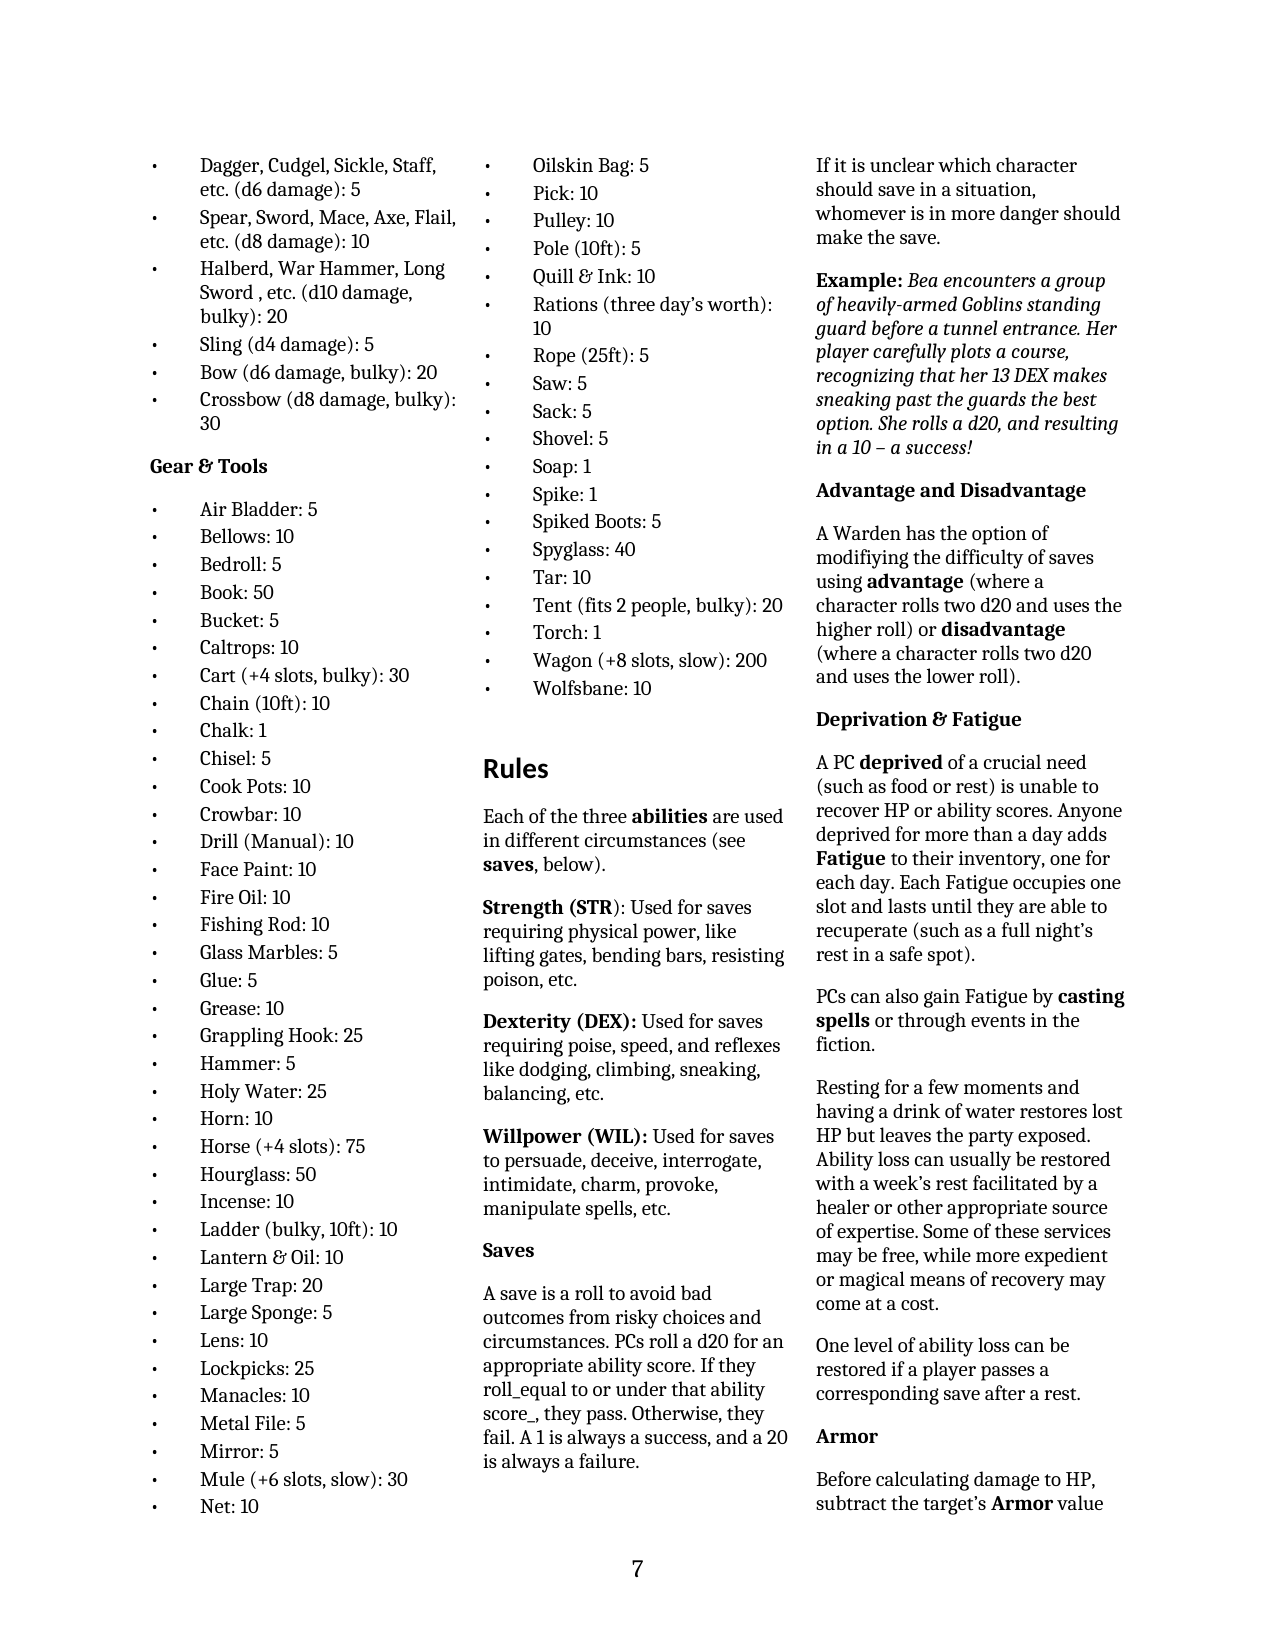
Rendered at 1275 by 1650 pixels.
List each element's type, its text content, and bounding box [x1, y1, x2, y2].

list Bellows: 10 [150, 525, 459, 549]
text Armor [816, 1424, 1125, 1448]
list Quill & Ink: 10 [483, 264, 792, 288]
text A PC deprived of a crucial need (such as food or rest) is unable to recover HP or ability scores. Anyone deprived for more than a day adds Fatigue to their inventory, one for each day. Each Fatigue occupies one slot and lasts until they are able to recuperate (such as a full night’s rest in a safe spot). [816, 751, 1125, 966]
list Rope (25ft): 5 [483, 344, 792, 368]
list Lens: 10 [150, 1329, 459, 1353]
list Torch: 1 [483, 621, 792, 645]
list Soap: 1 [483, 455, 792, 479]
list Pole (10ft): 5 [483, 237, 792, 261]
list Large Trap: 20 [150, 1273, 459, 1297]
text Willpower (WIL): Used for saves to persuade, deceive, interrogate, intimidate, charm, provoke, manipulate spells, etc. [483, 1124, 792, 1220]
list Cart (+4 slots, bulky): 30 [150, 664, 459, 688]
text Before calculating damage to HP, subtract the target’s Armor value [816, 1467, 1125, 1515]
list Air Bladder: 5 [150, 497, 459, 521]
list Hourglass: 50 [150, 1162, 459, 1186]
list Glue: 5 [150, 968, 459, 992]
list Spyglass: 40 [483, 538, 792, 562]
text A Warden has the option of modifiying the difficulty of saves using advantage (where a character rolls two d20 and uses the higher roll) or disadvantage (where a character rolls two d20 and uses the lower roll). [816, 521, 1125, 689]
list Ladder (bulky, 10ft): 10 [150, 1218, 459, 1242]
list Grappling Hook: 25 [150, 1024, 459, 1048]
list Caltrops: 10 [150, 636, 459, 660]
list Book: 50 [150, 581, 459, 604]
list Crowbar: 10 [150, 802, 459, 826]
text Each of the three abilities are used in different circumstances (see saves, below). [483, 805, 792, 877]
text One level of ability loss can be restored if a player passes a corresponding save after a rest. [816, 1334, 1125, 1406]
list Sling (d4 damage): 5 [150, 333, 459, 357]
list Pulley: 10 [483, 209, 792, 233]
list Face Paint: 10 [150, 858, 459, 882]
list Horse (+4 slots): 75 [150, 1135, 459, 1159]
list Spike: 1 [483, 482, 792, 506]
text Strength (STR): Used for saves requiring physical power, like lifting gates, bending bars, resisting poison, etc. [483, 895, 792, 991]
list Tent (fits 2 people, bulky): 20 [483, 593, 792, 617]
text PCs can also gain Fatigue by casting spells or through events in the fiction. [816, 985, 1125, 1057]
list Wagon (+8 slots, slow): 200 [483, 649, 792, 673]
text Saves [483, 1239, 792, 1263]
subtitle Rules [483, 750, 792, 786]
text Example: Bea encounters a group of heavily-armed Goblins standing guard before a tunnel entrance. Her player carefully plots a course, recognizing that her 13 DEX makes sneaking past the guards the best option. She rolls a d20, and resulting in a 10 – a success! [816, 268, 1125, 460]
list Grease: 10 [150, 996, 459, 1020]
list Saw: 5 [483, 372, 792, 396]
list Dagger, Cudgel, Sickle, Staff, etc. (d6 damage): 5 [150, 154, 459, 202]
text A save is a roll to avoid bad outcomes from risky choices and circumstances. PCs roll a d20 for an appropriate ability score. If they roll_equal to or under that ability score_, they pass. Otherwise, they fail. A 1 is always a success, and a 20 is always a failure. [483, 1282, 792, 1473]
list Large Sponge: 5 [150, 1301, 459, 1325]
list Horn: 10 [150, 1107, 459, 1131]
list Oilskin Bag: 5 [483, 154, 792, 178]
list Chain (10ft): 10 [150, 691, 459, 715]
list Crossbow (d8 damage, bulky): 30 [150, 388, 459, 436]
list Bedroll: 5 [150, 553, 459, 577]
list Incense: 10 [150, 1190, 459, 1214]
list Tar: 10 [483, 566, 792, 589]
list Hammer: 5 [150, 1052, 459, 1076]
list Holy Water: 25 [150, 1079, 459, 1103]
list Shovel: 5 [483, 427, 792, 451]
list Lantern & Oil: 10 [150, 1246, 459, 1269]
text Dexterity (DEX): Used for saves requiring poise, speed, and reflexes like dodging, climbing, sneaking, balancing, etc. [483, 1010, 792, 1106]
list Chisel: 5 [150, 747, 459, 771]
list Bow (d6 damage, bulky): 20 [150, 360, 459, 384]
list Drill (Manual): 10 [150, 830, 459, 854]
list Halberd, War Hammer, Long Sword , etc. (d10 damage, bulky): 20 [150, 257, 459, 329]
list Spiked Boots: 5 [483, 510, 792, 534]
list Manacles: 10 [150, 1384, 459, 1408]
list Fire Oil: 10 [150, 885, 459, 909]
text Resting for a few moments and having a drink of water restores lost HP but leaves the party exposed. Ability loss can usually be restored with a week’s rest facilitated by a healer or other appropriate source of expertise. Some of these services may be free, while more expedient or magical means of recovery may come at a cost. [816, 1076, 1125, 1315]
text Deprivation & Fatigue [816, 708, 1125, 732]
list Mule (+6 slots, slow): 30 [150, 1467, 459, 1491]
list Chalk: 1 [150, 719, 459, 743]
list Net: 10 [150, 1495, 459, 1519]
text Advantage and Disadvantage [816, 479, 1125, 503]
list Metal File: 5 [150, 1412, 459, 1436]
list Fishing Rod: 10 [150, 913, 459, 937]
list Mirror: 5 [150, 1439, 459, 1463]
text If it is unclear which character should save in a situation, whomever is in more danger should make the save. [816, 154, 1125, 249]
list Spear, Sword, Mace, Axe, Flail, etc. (d8 damage): 10 [150, 205, 459, 253]
list Rations (three day’s worth): 10 [483, 292, 792, 340]
list Sack: 5 [483, 399, 792, 423]
text Gear & Tools [150, 455, 459, 479]
list Glass Marbles: 5 [150, 941, 459, 965]
list Bucket: 5 [150, 608, 459, 632]
list Pick: 10 [483, 181, 792, 205]
list Lockpicks: 25 [150, 1356, 459, 1380]
list Cook Pots: 10 [150, 774, 459, 798]
list Wolfsbane: 10 [483, 676, 792, 700]
